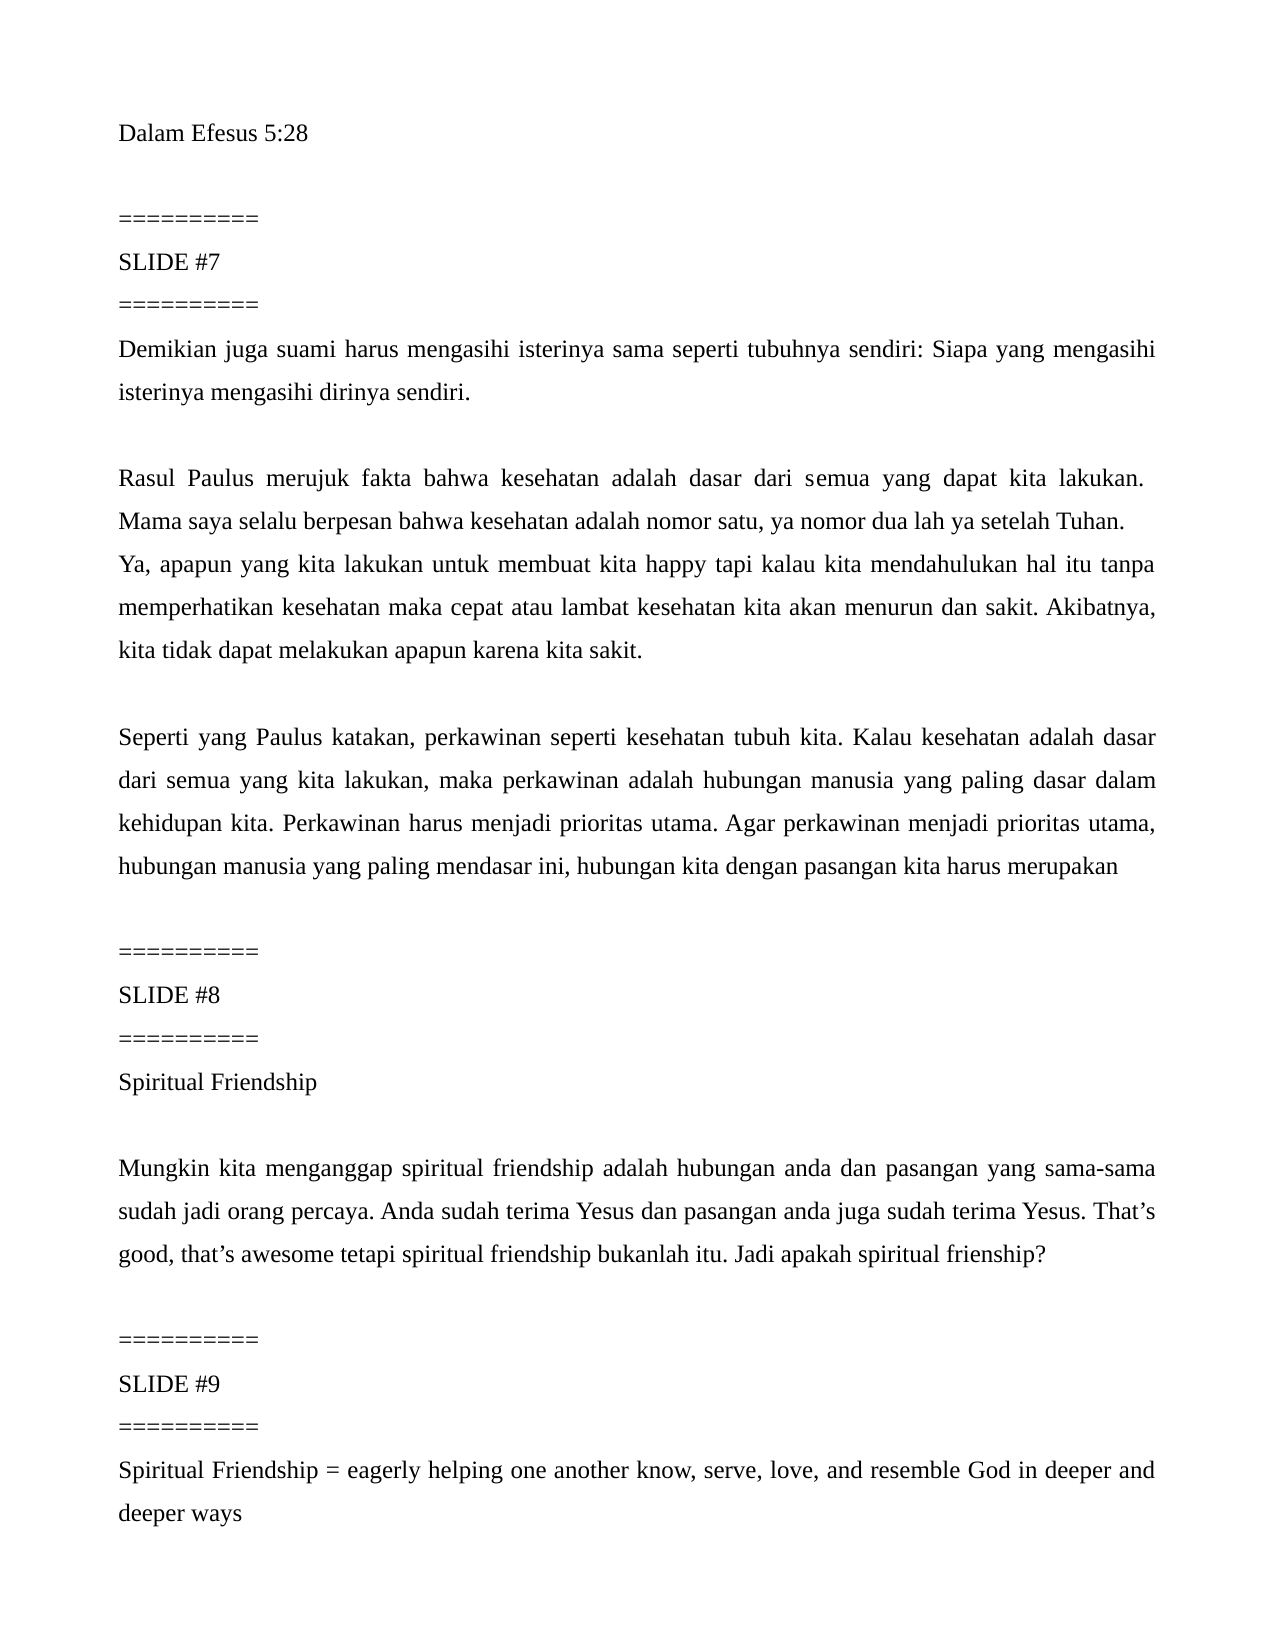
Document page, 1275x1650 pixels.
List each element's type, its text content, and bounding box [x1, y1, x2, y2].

text ========== [118, 937, 1157, 966]
text ========== [118, 1412, 1157, 1441]
text Seperti yang Paulus katakan, perkawinan seperti kesehatan tubuh kita. Kalau kesehatan adalah dasar dari semua yang kita lakukan, maka perkawinan adalah hubungan manusia yang paling dasar dalam kehidupan kita. Perkawinan harus menjadi prioritas utama. Agar perkawinan menjadi prioritas utama, hubungan manusia yang paling mendasar ini, hubungan kita dengan pasangan kita harus merupakan [118, 722, 1157, 880]
text ========== [118, 1326, 1157, 1354]
text Spiritual Friendship = eagerly helping one another know, serve, love, and resemble God in deeper and deeper ways [118, 1455, 1157, 1527]
text SLIDE #9 [118, 1369, 1157, 1397]
text Dalam Efesus 5:28 [118, 118, 1157, 147]
text ========== [118, 1024, 1157, 1052]
text Mungkin kita menganggap spiritual friendship adalah hubungan anda dan pasangan yang sama-sama sudah jadi orang percaya. Anda sudah terima Yesus dan pasangan anda juga sudah terima Yesus. That’s good, that’s awesome tetapi spiritual friendship bukanlah itu. Jadi apakah spiritual frienship? [118, 1153, 1157, 1268]
text Rasul Paulus merujuk fakta bahwa kesehatan adalah dasar dari semua yang dapat kita lakukan. Mama saya selalu berpesan bahwa kesehatan adalah nomor satu, ya nomor dua lah ya setelah Tuhan. [118, 463, 1157, 535]
text SLIDE #7 [118, 247, 1157, 276]
text Demikian juga suami harus mengasihi isterinya sama seperti tubuhnya sendiri: Siapa yang mengasihi isterinya mengasihi dirinya sendiri. [118, 334, 1157, 406]
text Spiritual Friendship [118, 1067, 1157, 1096]
text ========== [118, 204, 1157, 233]
text ========== [118, 291, 1157, 319]
text SLIDE #8 [118, 981, 1157, 1009]
text Ya, apapun yang kita lakukan untuk membuat kita happy tapi kalau kita mendahulukan hal itu tanpa memperhatikan kesehatan maka cepat atau lambat kesehatan kita akan menurun dan sakit. Akibatnya, kita tidak dapat melakukan apapun karena kita sakit. [118, 549, 1157, 664]
